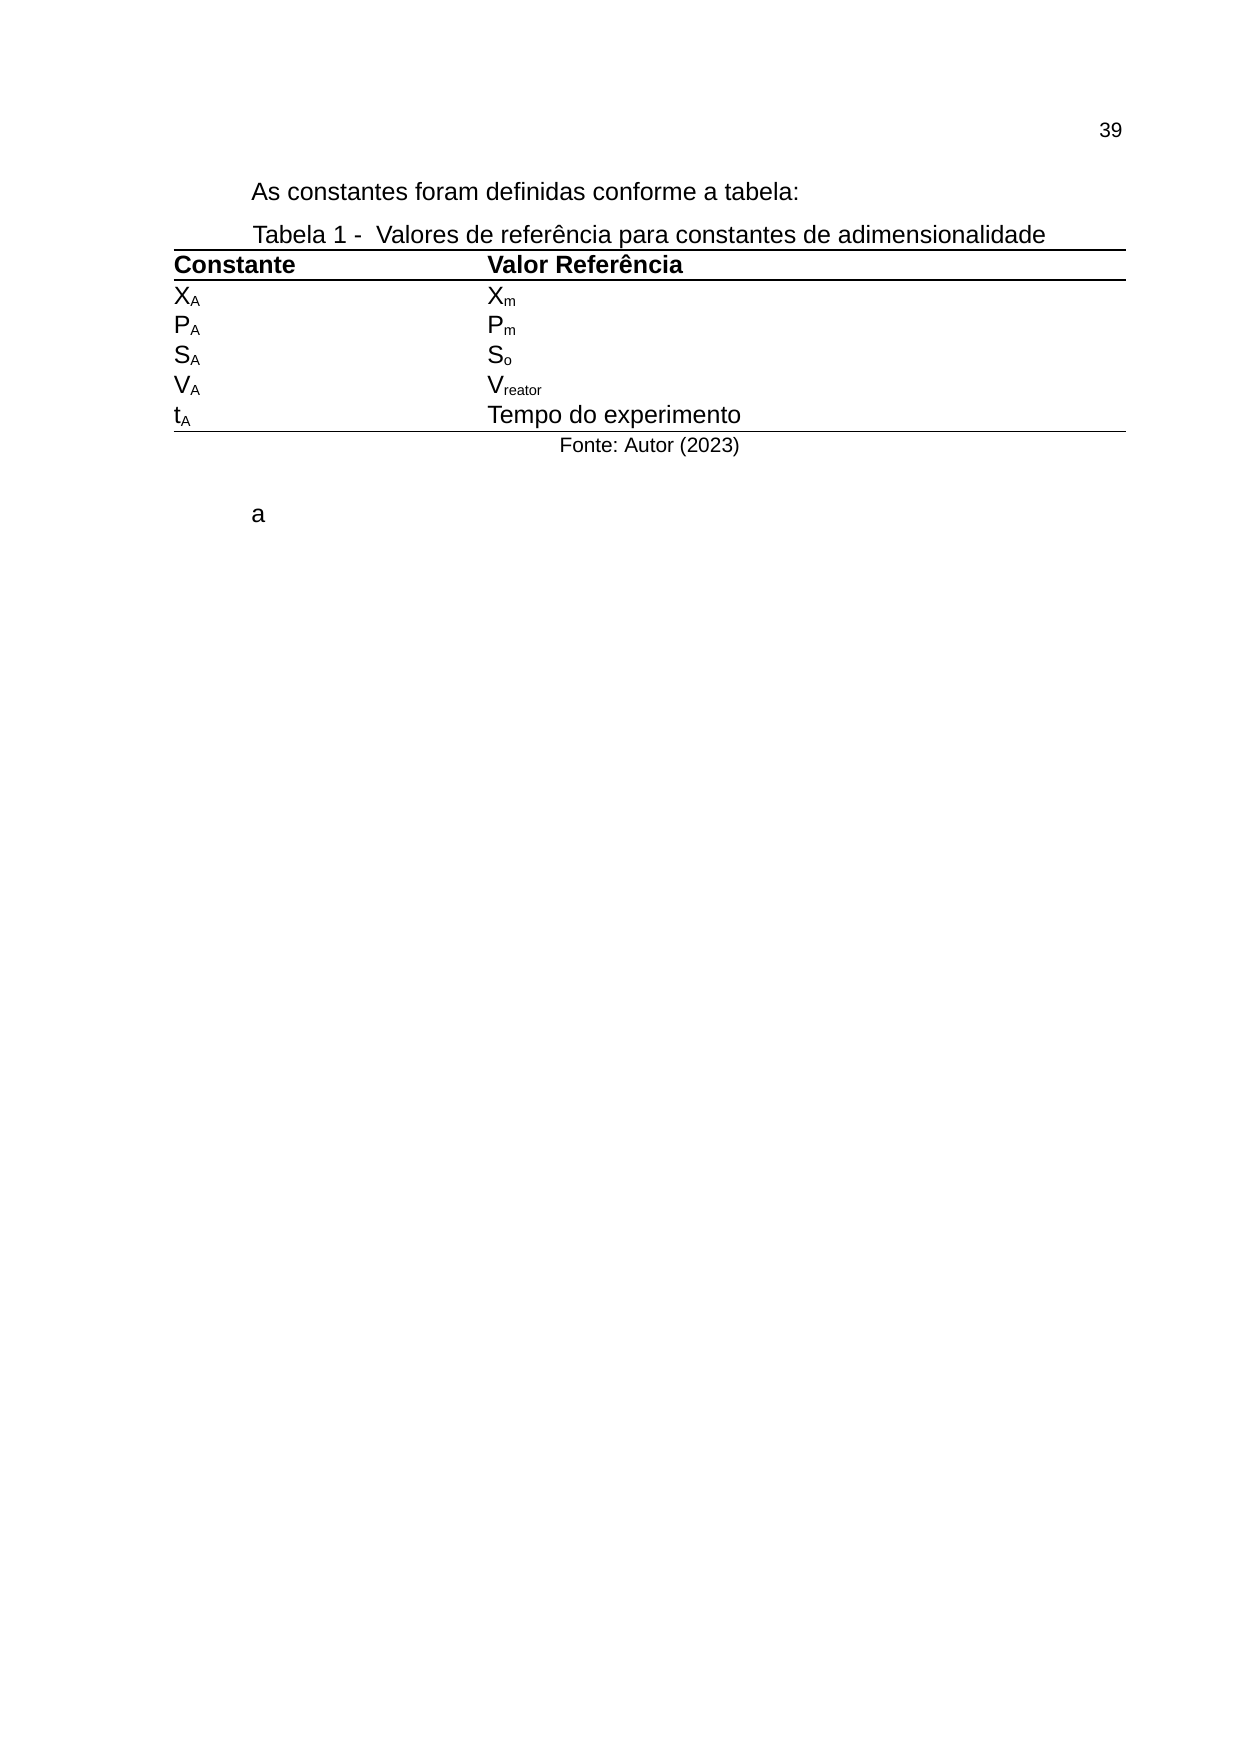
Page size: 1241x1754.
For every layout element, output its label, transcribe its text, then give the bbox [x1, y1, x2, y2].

table_cell Pm [487, 310, 1126, 340]
text Fonte: Autor (2023) [177, 432, 1122, 456]
table_cell XA [174, 281, 487, 309]
text Tabela 1 - Valores de referência para constantes de adimensionalidade [177, 220, 1122, 249]
table_cell tA [174, 401, 487, 431]
table_header Valor Referência [487, 251, 1126, 279]
text a [177, 499, 1122, 528]
table_cell So [487, 340, 1126, 370]
text As constantes foram definidas conforme a tabela: [177, 177, 1122, 206]
table_cell PA [174, 310, 487, 340]
table_cell VA [174, 370, 487, 401]
table_header Constante [174, 251, 487, 279]
table_cell Xm [487, 281, 1126, 309]
table_cell Tempo do experimento [487, 401, 1126, 431]
table_cell Vreator [487, 370, 1126, 401]
table_cell SA [174, 340, 487, 370]
